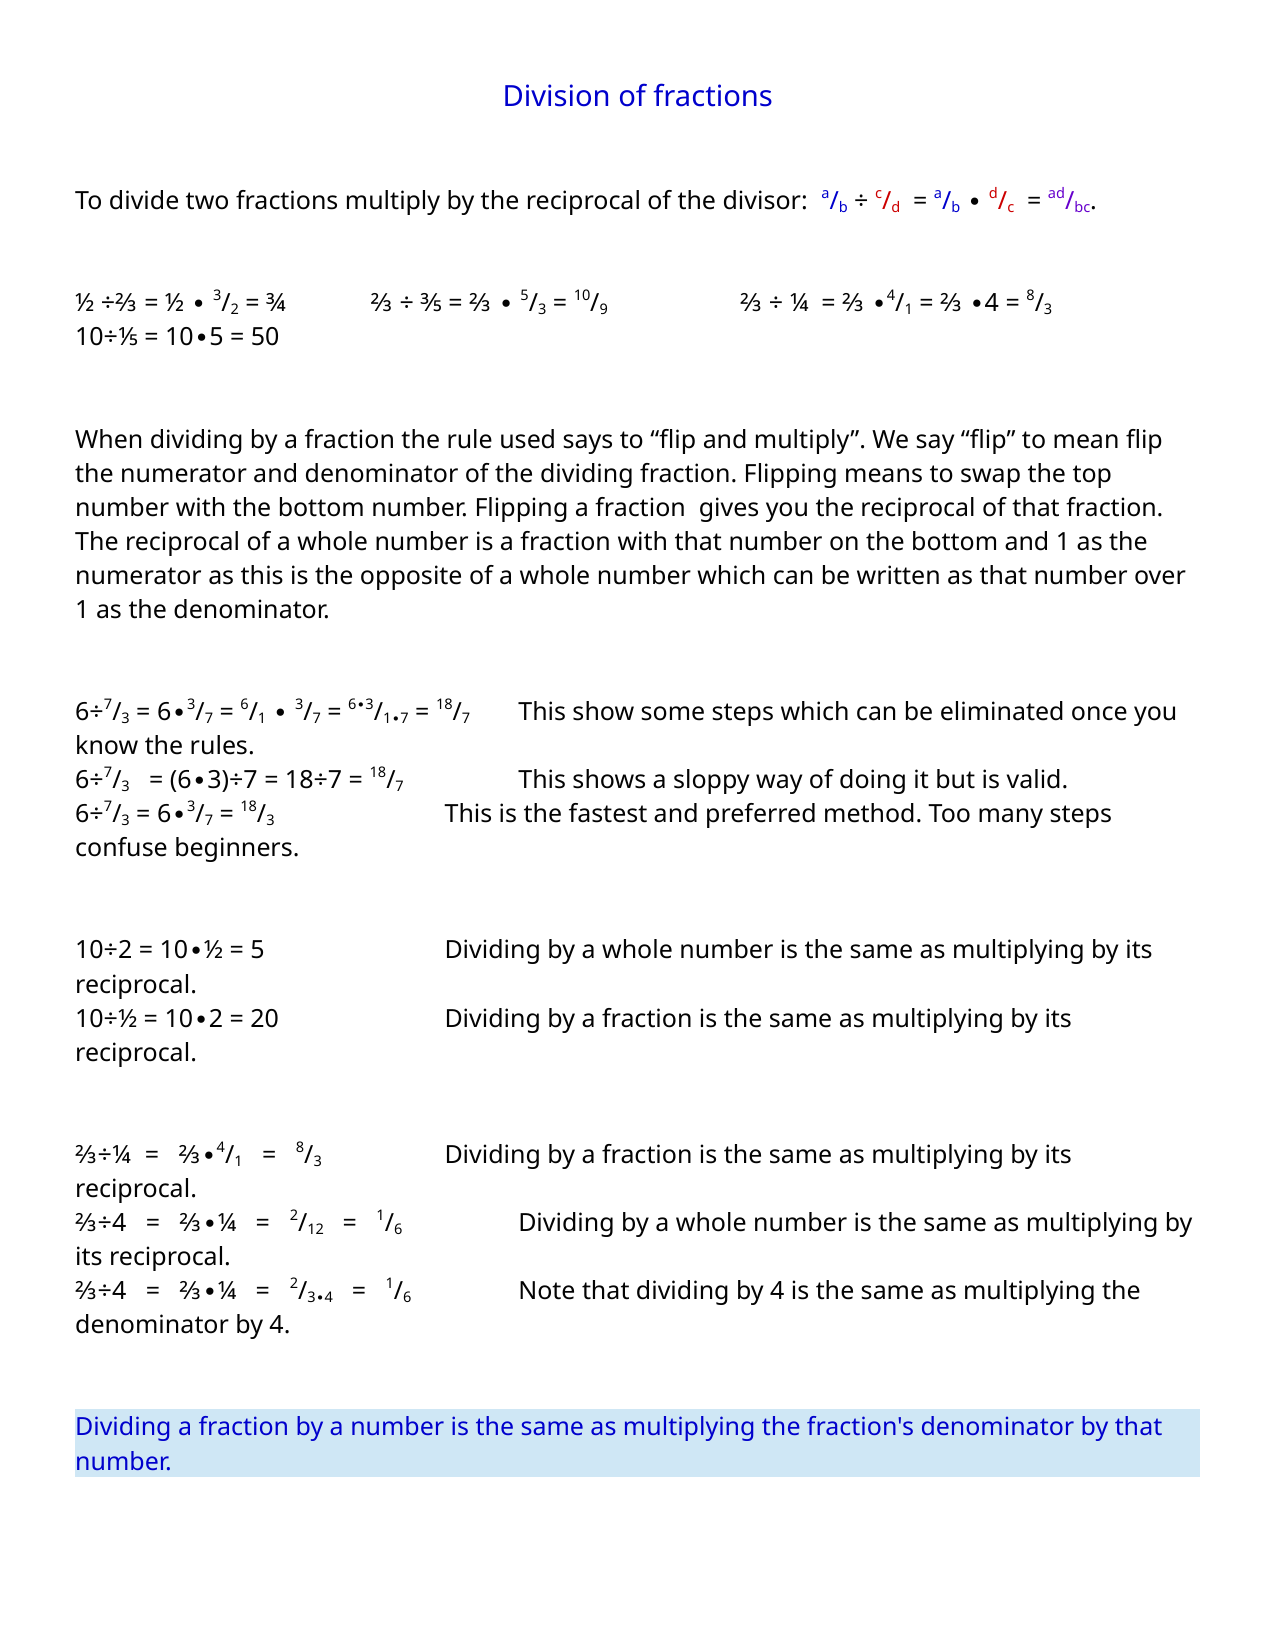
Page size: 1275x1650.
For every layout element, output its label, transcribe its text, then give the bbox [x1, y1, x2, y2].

text ⅔÷4 = ⅔∙¼ = 2/3∙4 = 1/6 Note that dividing by 4 is the same as multiplying the denominator by 4. [75, 1273, 1200, 1341]
text When dividing by a fraction the rule used says to “flip and multiply”. We say “flip” to mean flip the numerator and denominator of the dividing fraction. Flipping means to swap the top number with the bottom number. Flipping a fraction gives you the reciprocal of that fraction. The reciprocal of a whole number is a fraction with that number on the bottom and 1 as the numerator as this is the opposite of a whole number which can be written as that number over 1 as the denominator. [75, 421, 1200, 626]
text Division of fractions [75, 75, 1200, 115]
text 6÷7/3 = (6∙3)÷7 = 18÷7 = 18/7 This shows a sloppy way of doing it but is valid. [75, 762, 1200, 796]
text 6÷7/3 = 6∙3/7 = 18/3 This is the fastest and preferred method. Too many steps confuse beginners. [75, 796, 1200, 864]
text 6÷7/3 = 6∙3/7 = 6/1 ∙ 3/7 = 6∙3/1∙7 = 18/7 This show some steps which can be eliminated once you know the rules. [75, 694, 1200, 762]
text 10÷½ = 10∙2 = 20 Dividing by a fraction is the same as multiplying by its reciprocal. [75, 1000, 1200, 1068]
text ½ ÷⅔ = ½ ∙ 3/2 = ¾ ⅔ ÷ ⅗ = ⅔ ∙ 5/3 = 10/9 ⅔ ÷ ¼ = ⅔ ∙4/1 = ⅔ ∙4 = 8/3 10÷⅕ = 10∙5 = 50 [75, 285, 1200, 353]
text To divide two fractions multiply by the reciprocal of the divisor: a/b ÷ c/d = a/b ∙ d/c = ad/bc. [75, 183, 1200, 217]
text ⅔÷¼ = ⅔∙4/1 = 8/3 Dividing by a fraction is the same as multiplying by its reciprocal. [75, 1137, 1200, 1205]
text Dividing a fraction by a number is the same as multiplying the fraction's denominator by that number. [75, 1409, 1200, 1477]
text 10÷2 = 10∙½ = 5 Dividing by a whole number is the same as multiplying by its reciprocal. [75, 932, 1200, 1000]
text ⅔÷4 = ⅔∙¼ = 2/12 = 1/6 Dividing by a whole number is the same as multiplying by its reciprocal. [75, 1205, 1200, 1273]
